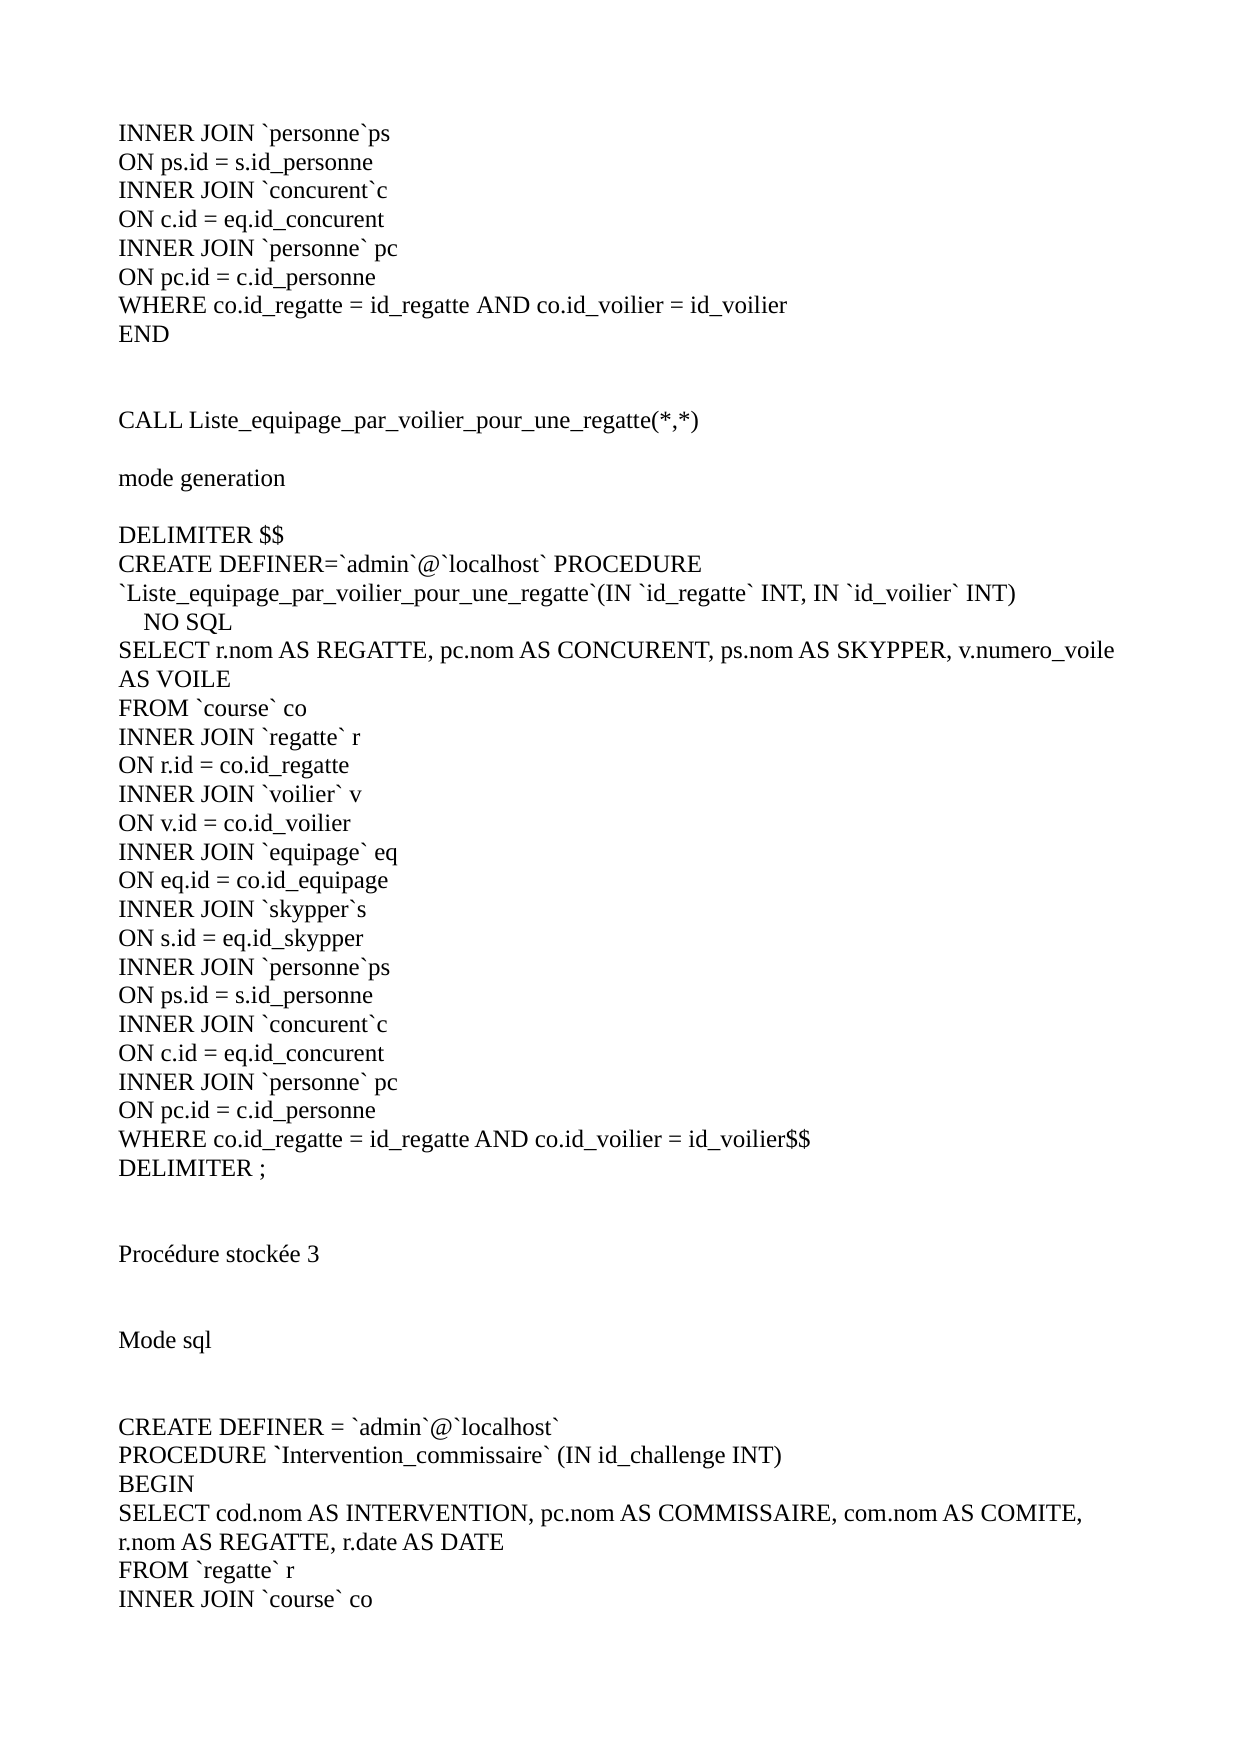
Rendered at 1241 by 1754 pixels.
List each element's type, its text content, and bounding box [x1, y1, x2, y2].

text Mode sql [118, 1326, 1122, 1354]
text INNER JOIN `skypper`s [118, 894, 1122, 923]
text END [118, 319, 1122, 348]
text INNER JOIN `voilier` v [118, 779, 1122, 808]
text ON eq.id = co.id_equipage [118, 866, 1122, 894]
text ON c.id = eq.id_concurent [118, 1038, 1122, 1067]
text NO SQL [118, 607, 1122, 636]
text INNER JOIN `equipage` eq [118, 837, 1122, 866]
text ON v.id = co.id_voilier [118, 808, 1122, 837]
text INNER JOIN `personne`ps [118, 952, 1122, 981]
text INNER JOIN `concurent`c [118, 1009, 1122, 1038]
text INNER JOIN `personne` pc [118, 1067, 1122, 1096]
text INNER JOIN `personne` pc [118, 233, 1122, 262]
text SELECT cod.nom AS INTERVENTION, pc.nom AS COMMISSAIRE, com.nom AS COMITE, r.nom AS REGATTE, r.date AS DATE [118, 1498, 1122, 1556]
text DELIMITER ; [118, 1153, 1122, 1182]
text FROM `course` co [118, 693, 1122, 722]
text WHERE co.id_regatte = id_regatte AND co.id_voilier = id_voilier [118, 291, 1122, 319]
text CREATE DEFINER=`admin`@`localhost` PROCEDURE `Liste_equipage_par_voilier_pour_une_regatte`(IN `id_regatte` INT, IN `id_voilier` INT) [118, 549, 1122, 607]
text CALL Liste_equipage_par_voilier_pour_une_regatte(*,*) [118, 406, 1122, 434]
text CREATE DEFINER = `admin`@`localhost` [118, 1412, 1122, 1441]
text mode generation [118, 463, 1122, 492]
text ON s.id = eq.id_skypper [118, 923, 1122, 952]
text ON r.id = co.id_regatte [118, 751, 1122, 779]
text SELECT r.nom AS REGATTE, pc.nom AS CONCURENT, ps.nom AS SKYPPER, v.numero_voile AS VOILE [118, 636, 1122, 693]
text FROM `regatte` r [118, 1556, 1122, 1584]
text Procédure stockée 3 [118, 1239, 1122, 1268]
text ON ps.id = s.id_personne [118, 147, 1122, 176]
text ON pc.id = c.id_personne [118, 262, 1122, 291]
text ON ps.id = s.id_personne [118, 981, 1122, 1009]
text ON c.id = eq.id_concurent [118, 204, 1122, 233]
text ON pc.id = c.id_personne [118, 1096, 1122, 1124]
text BEGIN [118, 1469, 1122, 1498]
text PROCEDURE `Intervention_commissaire` (IN id_challenge INT) [118, 1441, 1122, 1469]
text DELIMITER $$ [118, 521, 1122, 549]
text INNER JOIN `regatte` r [118, 722, 1122, 751]
text INNER JOIN `course` co [118, 1584, 1122, 1613]
text INNER JOIN `concurent`c [118, 176, 1122, 204]
text INNER JOIN `personne`ps [118, 118, 1122, 147]
text WHERE co.id_regatte = id_regatte AND co.id_voilier = id_voilier$$ [118, 1124, 1122, 1153]
